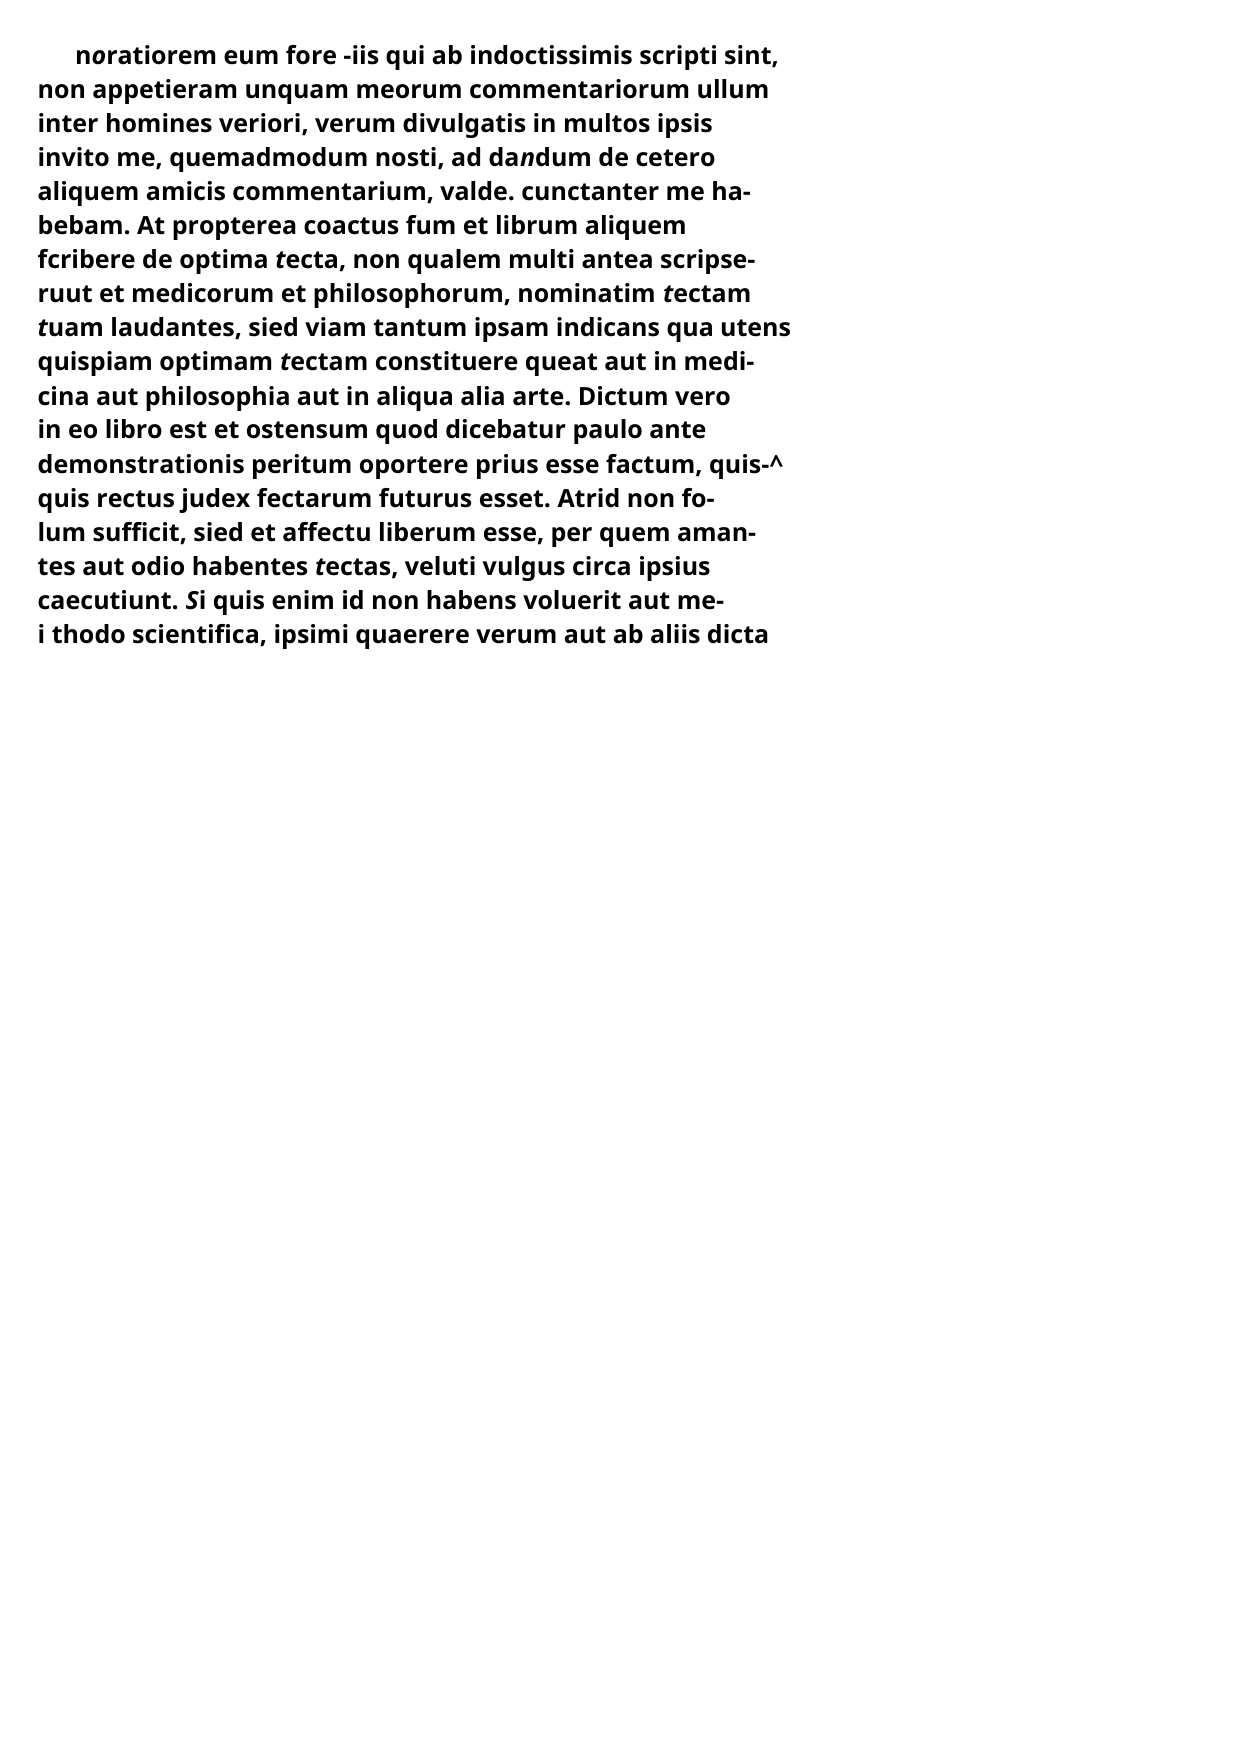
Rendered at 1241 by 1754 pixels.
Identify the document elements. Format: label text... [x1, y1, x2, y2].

text noratiorem eum fore -iis qui ab indoctissimis scripti sint, non appetieram unquam meorum commentariorum ullum inter homines veriori, verum divulgatis in multos ipsis invito me, quemadmodum nosti, ad dandum de cetero aliquem amicis commentarium, valde. cunctanter me ha- bebam. At propterea coactus fum et librum aliquem fcribere de optima tecta, non qualem multi antea scripse- ruut et medicorum et philosophorum, nominatim tectam tuam laudantes, sied viam tantum ipsam indicans qua utens quispiam optimam tectam constituere queat aut in medi- cina aut philosophia aut in aliqua alia arte. Dictum vero in eo libro est et ostensum quod dicebatur paulo ante demonstrationis peritum oportere prius esse factum, quis-^ quis rectus judex fectarum futurus esset. Atrid non fo- lum sufficit, sied et affectu liberum esse, per quem aman- tes aut odio habentes tectas, veluti vulgus circa ipsius caecutiunt. Si quis enim id non habens voluerit aut me- i thodo scientifica, ipsimi quaerere verum aut ab aliis dicta [37, 37, 1203, 651]
